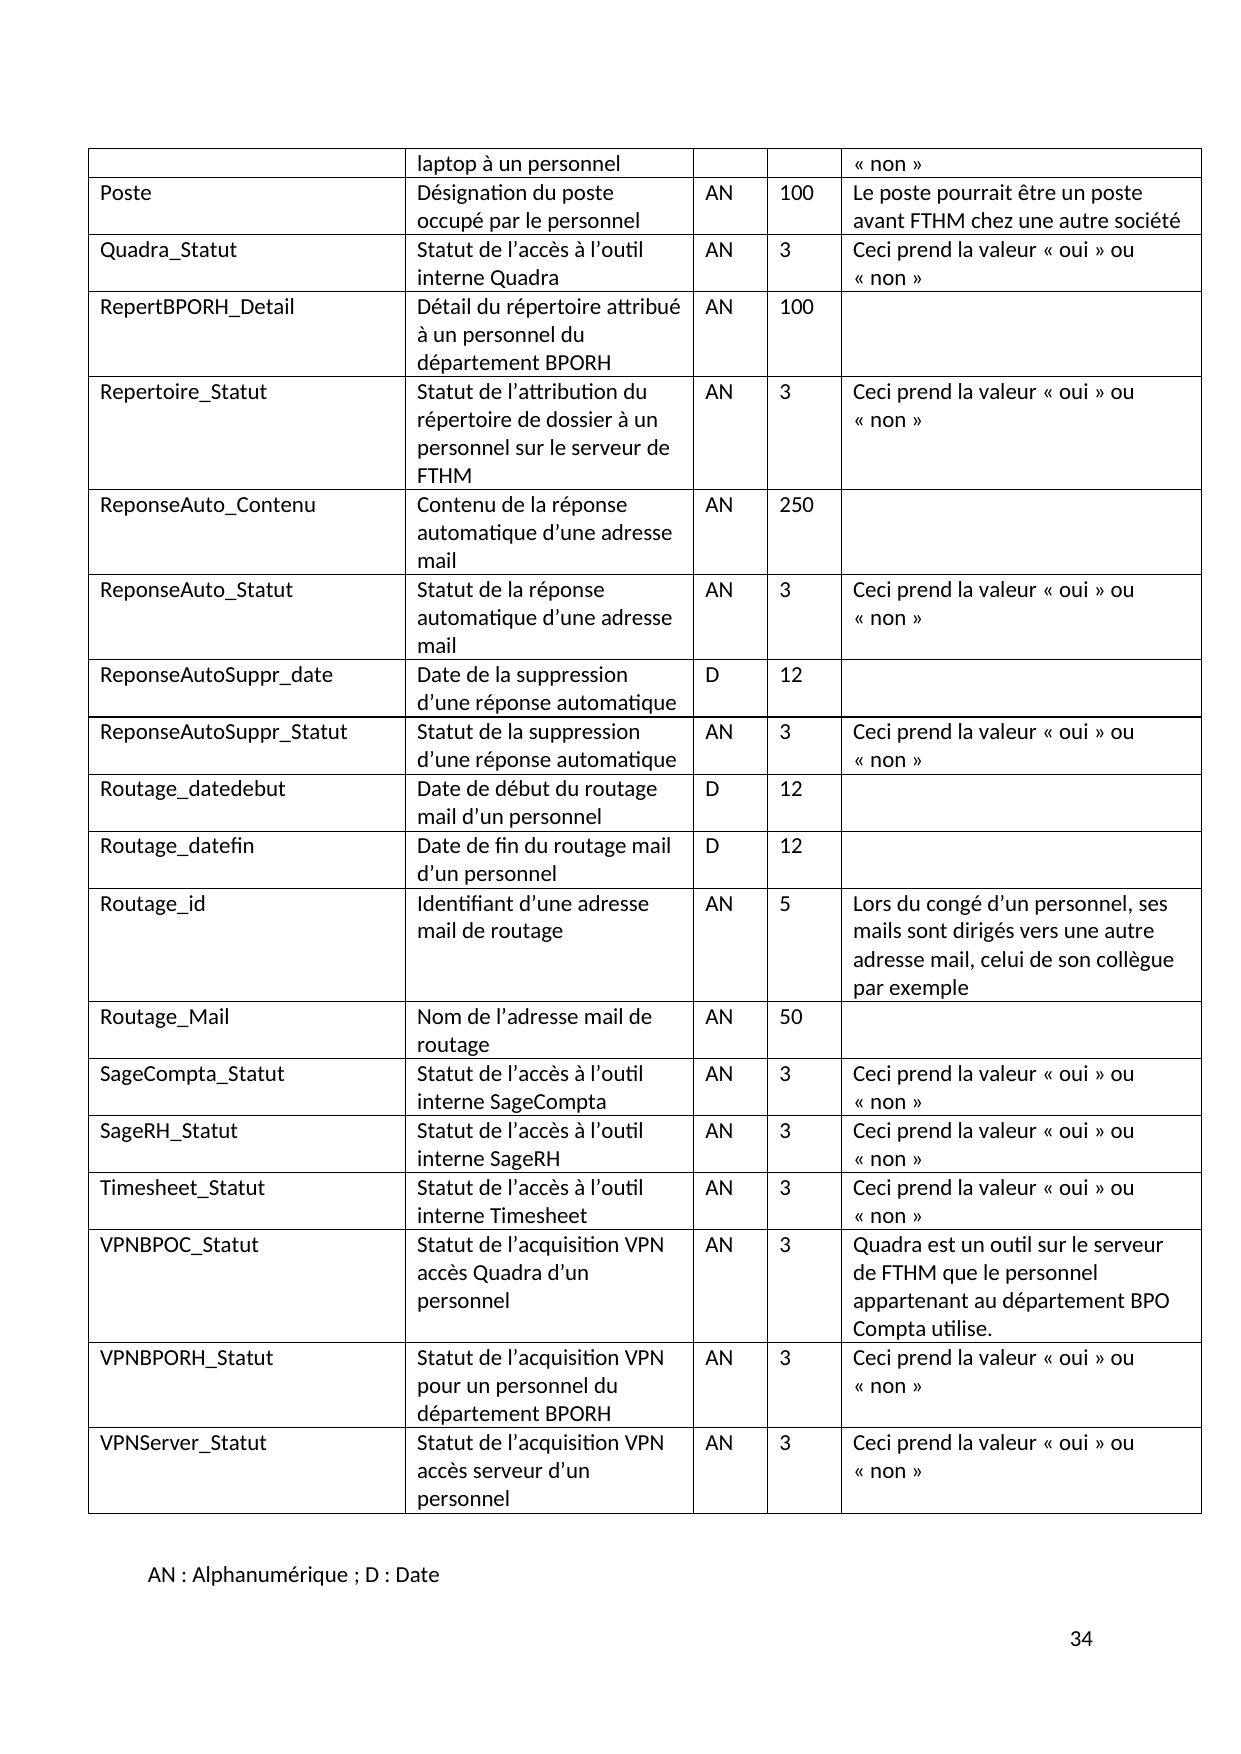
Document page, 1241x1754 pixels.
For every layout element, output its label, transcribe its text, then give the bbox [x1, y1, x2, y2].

table_cell Ceci prend la valeur « oui » ou « non » [842, 235, 1201, 291]
table_cell [842, 292, 1201, 376]
table_cell D [694, 832, 767, 888]
table_cell Ceci prend la valeur « oui » ou « non » [842, 1343, 1201, 1427]
table_cell laptop à un personnel [406, 149, 693, 177]
table_cell AN [694, 1230, 767, 1342]
table_cell D [694, 775, 767, 831]
table_cell 3 [768, 377, 841, 489]
table_cell AN [694, 292, 767, 376]
table_cell 3 [768, 1428, 841, 1512]
table_cell Désignation du poste occupé par le personnel [406, 178, 693, 234]
table_cell Ceci prend la valeur « oui » ou « non » [842, 1116, 1201, 1172]
table_cell Routage_id [89, 889, 405, 1001]
table_cell ReponseAuto_Statut [89, 575, 405, 659]
table_cell AN [694, 1343, 767, 1427]
table_cell [842, 775, 1201, 831]
table_cell Ceci prend la valeur « oui » ou « non » [842, 575, 1201, 659]
table_cell [842, 660, 1201, 716]
table_cell 3 [768, 1173, 841, 1229]
table_cell AN [694, 575, 767, 659]
table_cell Ceci prend la valeur « oui » ou « non » [842, 718, 1201, 773]
table_cell Statut de la suppression d’une réponse automatique [406, 718, 693, 773]
table_cell 3 [768, 575, 841, 659]
table_cell Quadra est un outil sur le serveur de FTHM que le personnel appartenant au département BPO Compta utilise. [842, 1230, 1201, 1342]
table_cell AN [694, 889, 767, 1001]
table_cell AN [694, 490, 767, 574]
table_cell AN [694, 235, 767, 291]
table_cell Statut de l’acquisition VPN accès Quadra d’un personnel [406, 1230, 693, 1342]
table_cell Routage_Mail [89, 1002, 405, 1058]
table_cell SageCompta_Statut [89, 1059, 405, 1115]
table_cell Statut de l’attribution du répertoire de dossier à un personnel sur le serveur de FTHM [406, 377, 693, 489]
text AN : Alphanumérique ; D : Date [148, 1560, 1093, 1588]
table_cell Le poste pourrait être un poste avant FTHM chez une autre société [842, 178, 1201, 234]
table_cell VPNBPOC_Statut [89, 1230, 405, 1342]
table_cell AN [694, 1002, 767, 1058]
table_cell 3 [768, 235, 841, 291]
table_cell Date de fin du routage mail d’un personnel [406, 832, 693, 888]
table_cell [694, 149, 767, 177]
table_cell [842, 490, 1201, 574]
table_cell AN [694, 718, 767, 773]
table_cell [768, 149, 841, 177]
table_cell Routage_datedebut [89, 775, 405, 831]
table_cell Quadra_Statut [89, 235, 405, 291]
table_cell 12 [768, 832, 841, 888]
table_cell ReponseAutoSuppr_date [89, 660, 405, 716]
table_cell [842, 1002, 1201, 1058]
table_cell AN [694, 178, 767, 234]
table_cell AN [694, 1059, 767, 1115]
table_cell 12 [768, 660, 841, 716]
table_cell ReponseAuto_Contenu [89, 490, 405, 574]
table_cell Date de début du routage mail d’un personnel [406, 775, 693, 831]
table_cell Poste [89, 178, 405, 234]
table_cell Statut de l’acquisition VPN accès serveur d’un personnel [406, 1428, 693, 1512]
table_cell Ceci prend la valeur « oui » ou « non » [842, 377, 1201, 489]
table_cell Routage_datefin [89, 832, 405, 888]
table_cell Statut de l’accès à l’outil interne Quadra [406, 235, 693, 291]
table_cell 100 [768, 178, 841, 234]
table_cell [89, 149, 405, 177]
table_cell 5 [768, 889, 841, 1001]
table_cell Ceci prend la valeur « oui » ou « non » [842, 1059, 1201, 1115]
table_cell Statut de l’accès à l’outil interne SageCompta [406, 1059, 693, 1115]
table_cell [842, 832, 1201, 888]
table_cell 3 [768, 1230, 841, 1342]
table_cell Lors du congé d’un personnel, ses mails sont dirigés vers une autre adresse mail, celui de son collègue par exemple [842, 889, 1201, 1001]
table_cell AN [694, 1116, 767, 1172]
table_cell Ceci prend la valeur « oui » ou « non » [842, 1173, 1201, 1229]
table_cell Date de la suppression d’une réponse automatique [406, 660, 693, 716]
table_cell Repertoire_Statut [89, 377, 405, 489]
table_cell 12 [768, 775, 841, 831]
table_cell 250 [768, 490, 841, 574]
table_cell 50 [768, 1002, 841, 1058]
table_cell « non » [842, 149, 1201, 177]
table_cell RepertBPORH_Detail [89, 292, 405, 376]
table_cell Identifiant d’une adresse mail de routage [406, 889, 693, 1001]
table_cell Statut de l’accès à l’outil interne Timesheet [406, 1173, 693, 1229]
table_cell Détail du répertoire attribué à un personnel du département BPORH [406, 292, 693, 376]
table_cell Statut de l’acquisition VPN pour un personnel du département BPORH [406, 1343, 693, 1427]
table_cell AN [694, 1428, 767, 1512]
table_cell Statut de la réponse automatique d’une adresse mail [406, 575, 693, 659]
table_cell 100 [768, 292, 841, 376]
table_cell AN [694, 1173, 767, 1229]
table_cell Contenu de la réponse automatique d’une adresse mail [406, 490, 693, 574]
table_cell VPNServer_Statut [89, 1428, 405, 1512]
table_cell 3 [768, 1059, 841, 1115]
table_cell Ceci prend la valeur « oui » ou « non » [842, 1428, 1201, 1512]
table_cell Nom de l’adresse mail de routage [406, 1002, 693, 1058]
table_cell Timesheet_Statut [89, 1173, 405, 1229]
table_cell D [694, 660, 767, 716]
table_cell 3 [768, 1343, 841, 1427]
table_cell 3 [768, 1116, 841, 1172]
table_cell AN [694, 377, 767, 489]
table_cell ReponseAutoSuppr_Statut [89, 718, 405, 773]
table_cell VPNBPORH_Statut [89, 1343, 405, 1427]
table_cell 3 [768, 718, 841, 773]
table_cell Statut de l’accès à l’outil interne SageRH [406, 1116, 693, 1172]
table_cell SageRH_Statut [89, 1116, 405, 1172]
